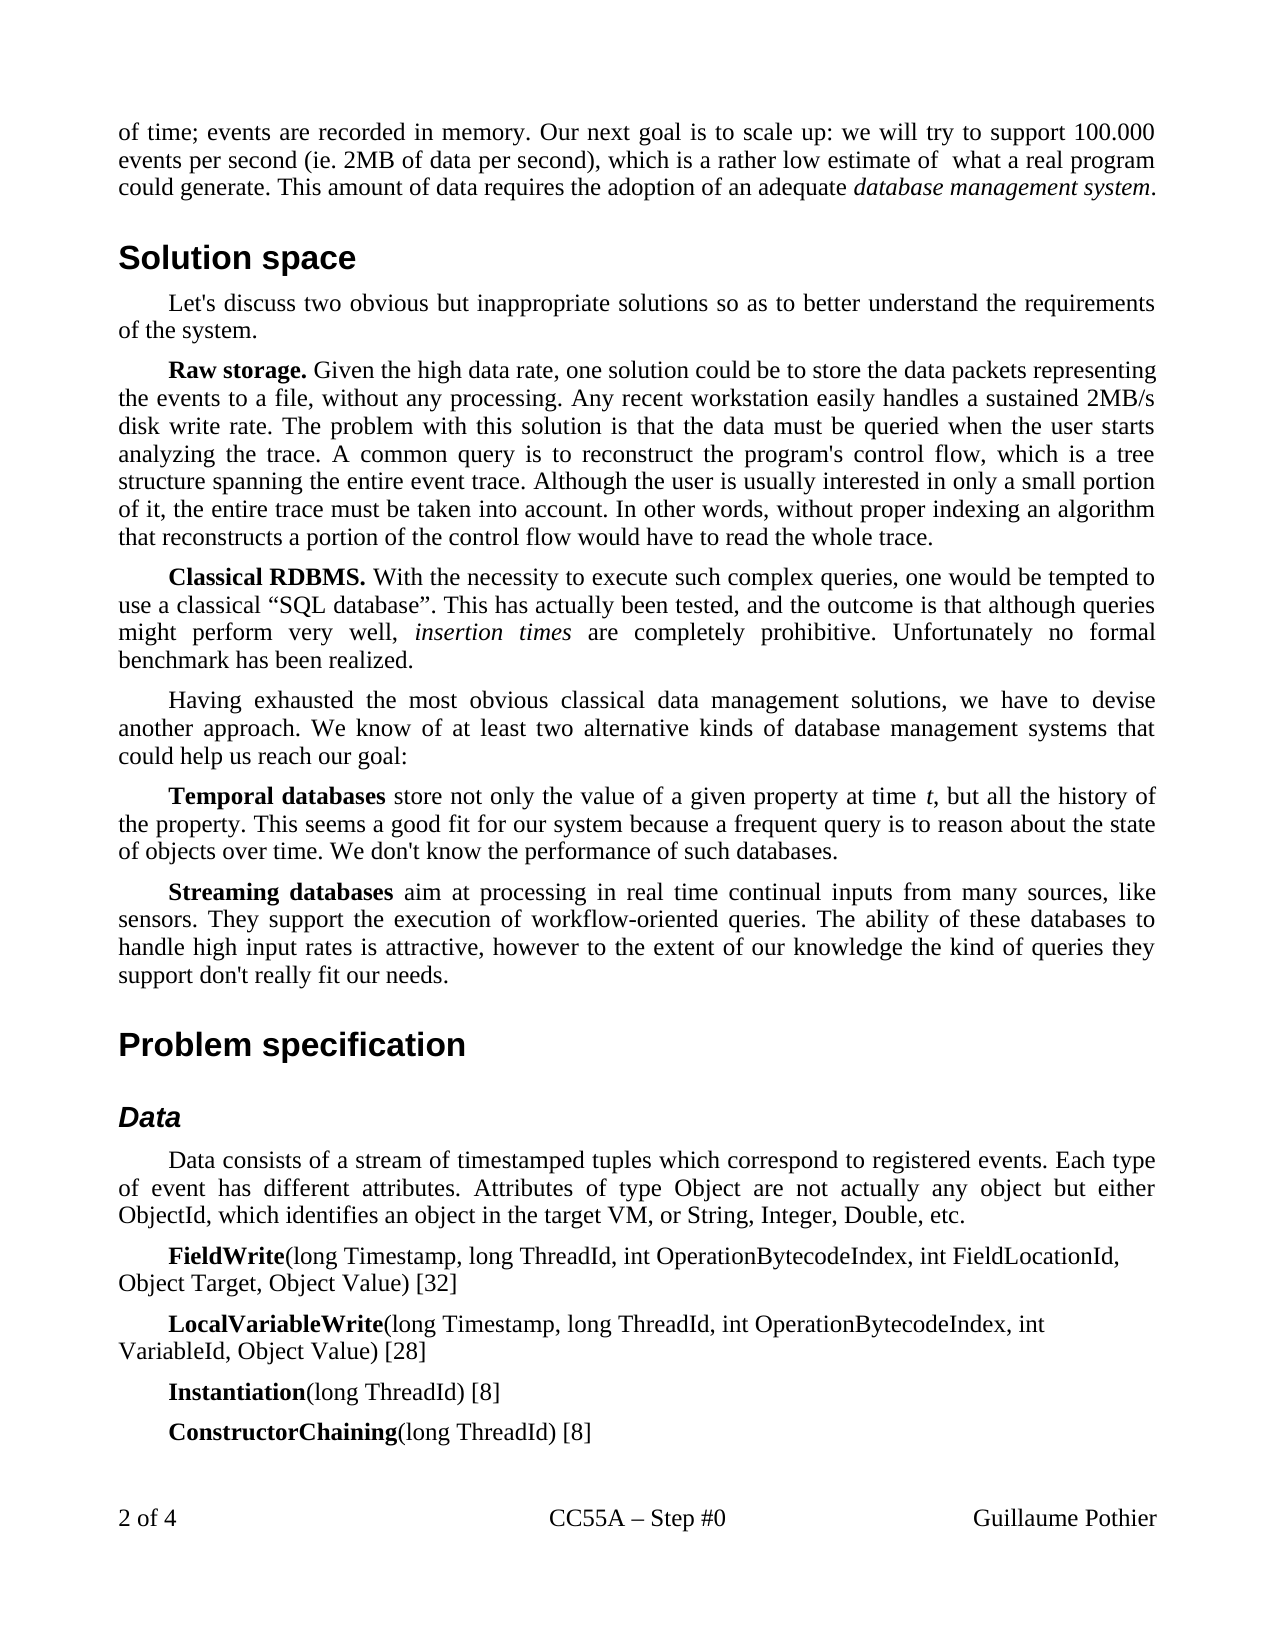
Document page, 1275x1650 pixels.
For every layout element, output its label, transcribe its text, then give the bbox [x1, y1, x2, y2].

text Temporal databases store not only the value of a given property at time t, but all the history of the property. This seems a good fit for our system because a frequent query is to reason about the state of objects over time. We don't know the performance of such databases. [118, 782, 1157, 865]
text Let's discuss two obvious but inappropriate solutions so as to better understand the requirements of the system. [118, 289, 1157, 344]
subtitle Data [118, 1101, 1157, 1134]
text Classical RDBMS. With the necessity to execute such complex queries, one would be tempted to use a classical “SQL database”. This has actually been tested, and the outcome is that although queries might perform very well, insertion times are completely prohibitive. Unfortunately no formal benchmark has been realized. [118, 563, 1157, 674]
subtitle Problem specification [118, 1026, 1157, 1063]
text Streaming databases aim at processing in real time continual inputs from many sources, like sensors. They support the execution of workflow-oriented queries. The ability of these databases to handle high input rates is attractive, however to the extent of our knowledge the kind of queries they support don't really fit our needs. [118, 878, 1157, 988]
text ConstructorChaining(long ThreadId) [8] [118, 1418, 1157, 1446]
text Data consists of a stream of timestamped tuples which correspond to registered events. Each type of event has different attributes. Attributes of type Object are not actually any object but either ObjectId, which identifies an object in the target VM, or String, Integer, Double, etc. [118, 1146, 1157, 1229]
subtitle Solution space [118, 239, 1157, 276]
text Having exhausted the most obvious classical data management solutions, we have to devise another approach. We know of at least two alternative kinds of database management systems that could help us reach our goal: [118, 686, 1157, 769]
text Raw storage. Given the high data rate, one solution could be to store the data packets representing the events to a file, without any processing. Any recent workstation easily handles a sustained 2MB/s disk write rate. The problem with this solution is that the data must be queried when the user starts analyzing the trace. A common query is to reconstruct the program's control flow, which is a tree structure spanning the entire event trace. Although the user is usually interested in only a small portion of it, the entire trace must be taken into account. In other words, without proper indexing an algorithm that reconstructs a portion of the control flow would have to read the whole trace. [118, 357, 1157, 551]
text of time; events are recorded in memory. Our next goal is to scale up: we will try to support 100.000 events per second (ie. 2MB of data per second), which is a rather low estimate of what a real program could generate. This amount of data requires the adoption of an adequate database management system. [118, 118, 1157, 201]
text Instantiation(long ThreadId) [8] [118, 1378, 1157, 1405]
text FieldWrite(long Timestamp, long ThreadId, int OperationBytecodeIndex, int FieldLocationId, Object Target, Object Value) [32] [118, 1242, 1157, 1297]
text LocalVariableWrite(long Timestamp, long ThreadId, int OperationBytecodeIndex, int VariableId, Object Value) [28] [118, 1310, 1157, 1365]
